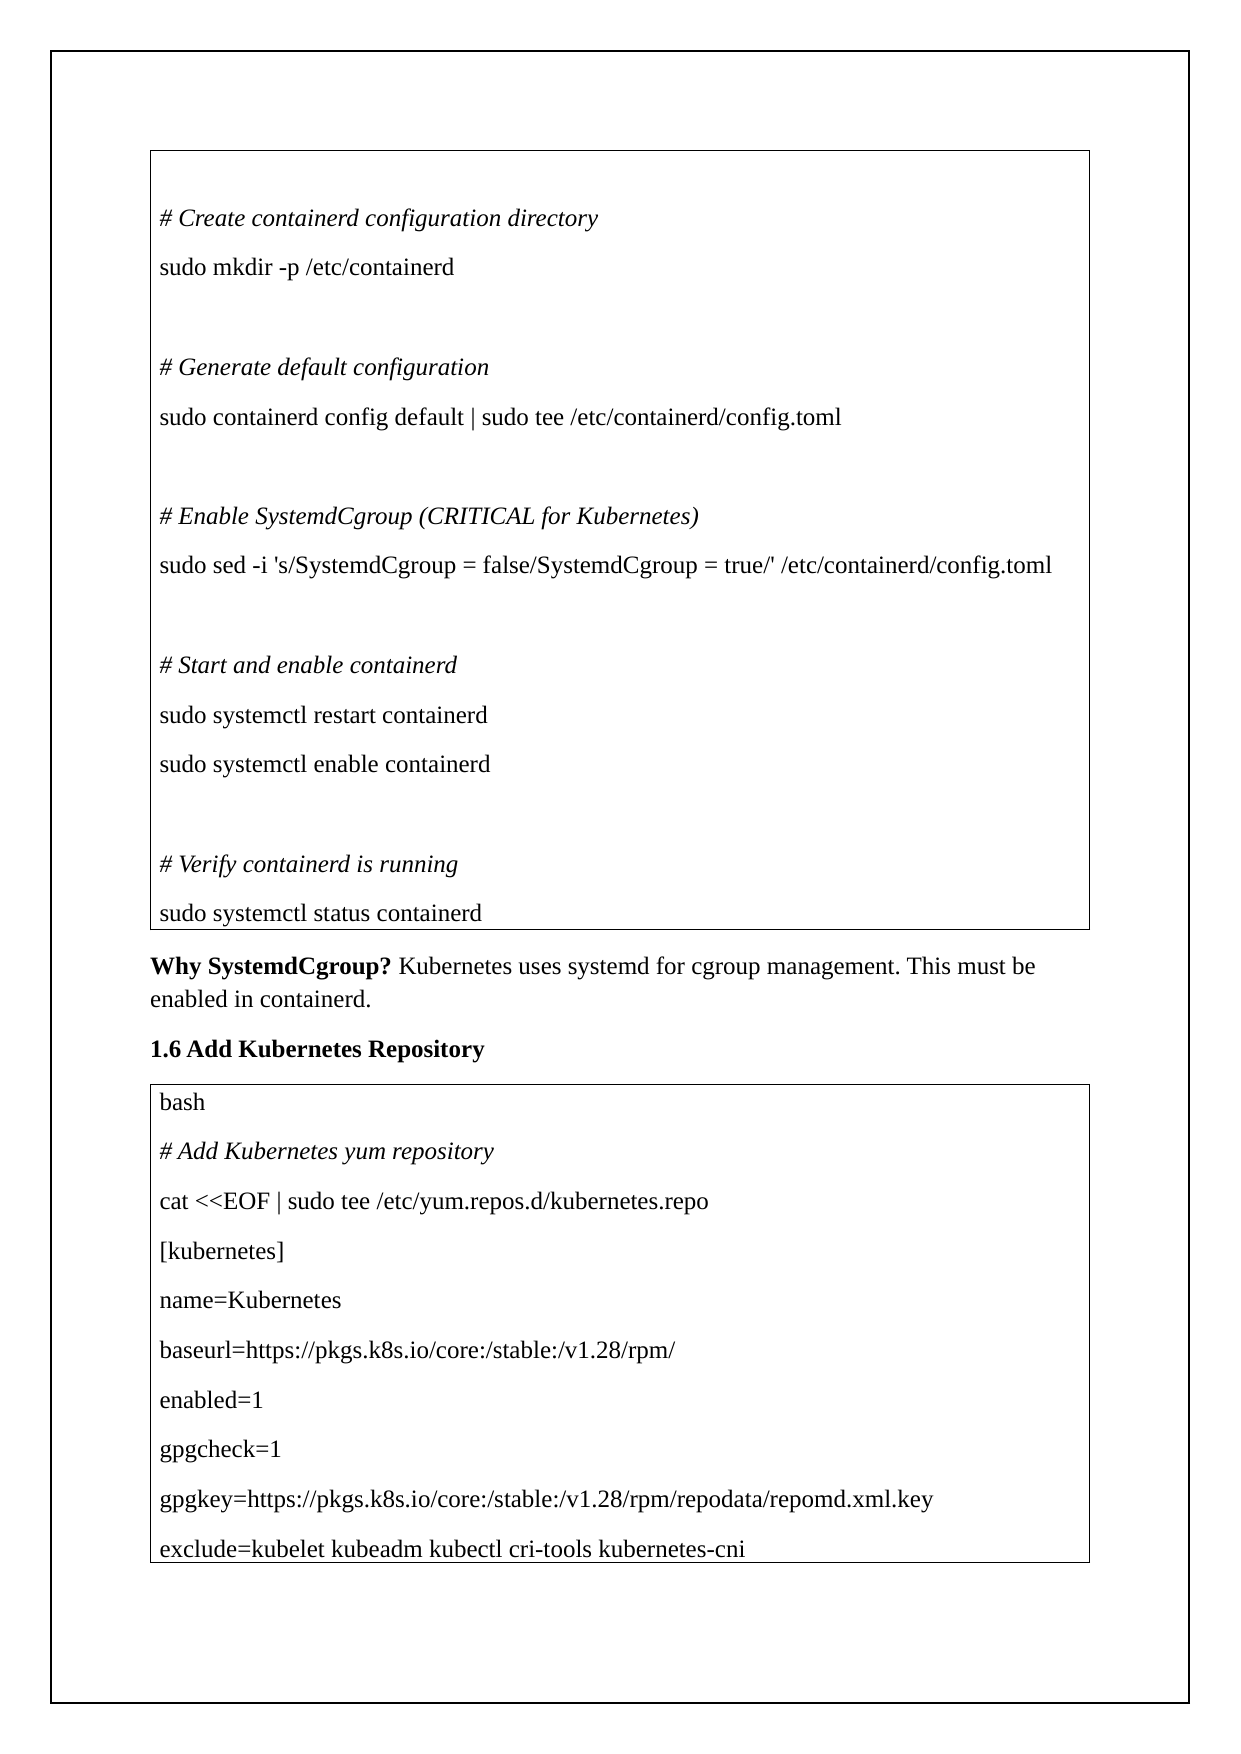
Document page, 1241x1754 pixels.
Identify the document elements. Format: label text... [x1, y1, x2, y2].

text sudo sed -i 's/SystemdCgroup = false/SystemdCgroup = true/' /etc/containerd/config.toml [151, 547, 1089, 579]
text sudo systemctl status containerd [151, 895, 1089, 929]
text 1.6 Add Kubernetes Repository [150, 1034, 1090, 1063]
text exclude=kubelet kubeadm kubectl cri-tools kubernetes-cni [151, 1531, 1089, 1562]
text gpgcheck=1 [151, 1431, 1089, 1463]
text sudo systemctl restart containerd [151, 697, 1089, 728]
text # Generate default configuration [151, 349, 1089, 381]
text # Start and enable containerd [151, 647, 1089, 679]
text sudo containerd config default | sudo tee /etc/containerd/config.toml [151, 398, 1089, 430]
text cat <<EOF | sudo tee /etc/yum.repos.d/kubernetes.repo [151, 1183, 1089, 1215]
text sudo mkdir -p /etc/containerd [151, 249, 1089, 281]
text [kubernetes] [151, 1233, 1089, 1264]
text # Add Kubernetes yum repository [151, 1133, 1089, 1165]
text baseurl=https://pkgs.k8s.io/core:/stable:/v1.28/rpm/ [151, 1332, 1089, 1364]
text enabled=1 [151, 1382, 1089, 1414]
text name=Kubernetes [151, 1282, 1089, 1314]
text gpgkey=https://pkgs.k8s.io/core:/stable:/v1.28/rpm/repodata/repomd.xml.key [151, 1481, 1089, 1513]
text # Create containerd configuration directory [151, 200, 1089, 232]
text Why SystemdCgroup? Kubernetes uses systemd for cgroup management. This must be enabled in containerd. [150, 951, 1090, 1013]
text # Verify containerd is running [151, 846, 1089, 877]
text sudo systemctl enable containerd [151, 746, 1089, 778]
text bash [151, 1085, 1089, 1116]
text # Enable SystemdCgroup (CRITICAL for Kubernetes) [151, 498, 1089, 530]
